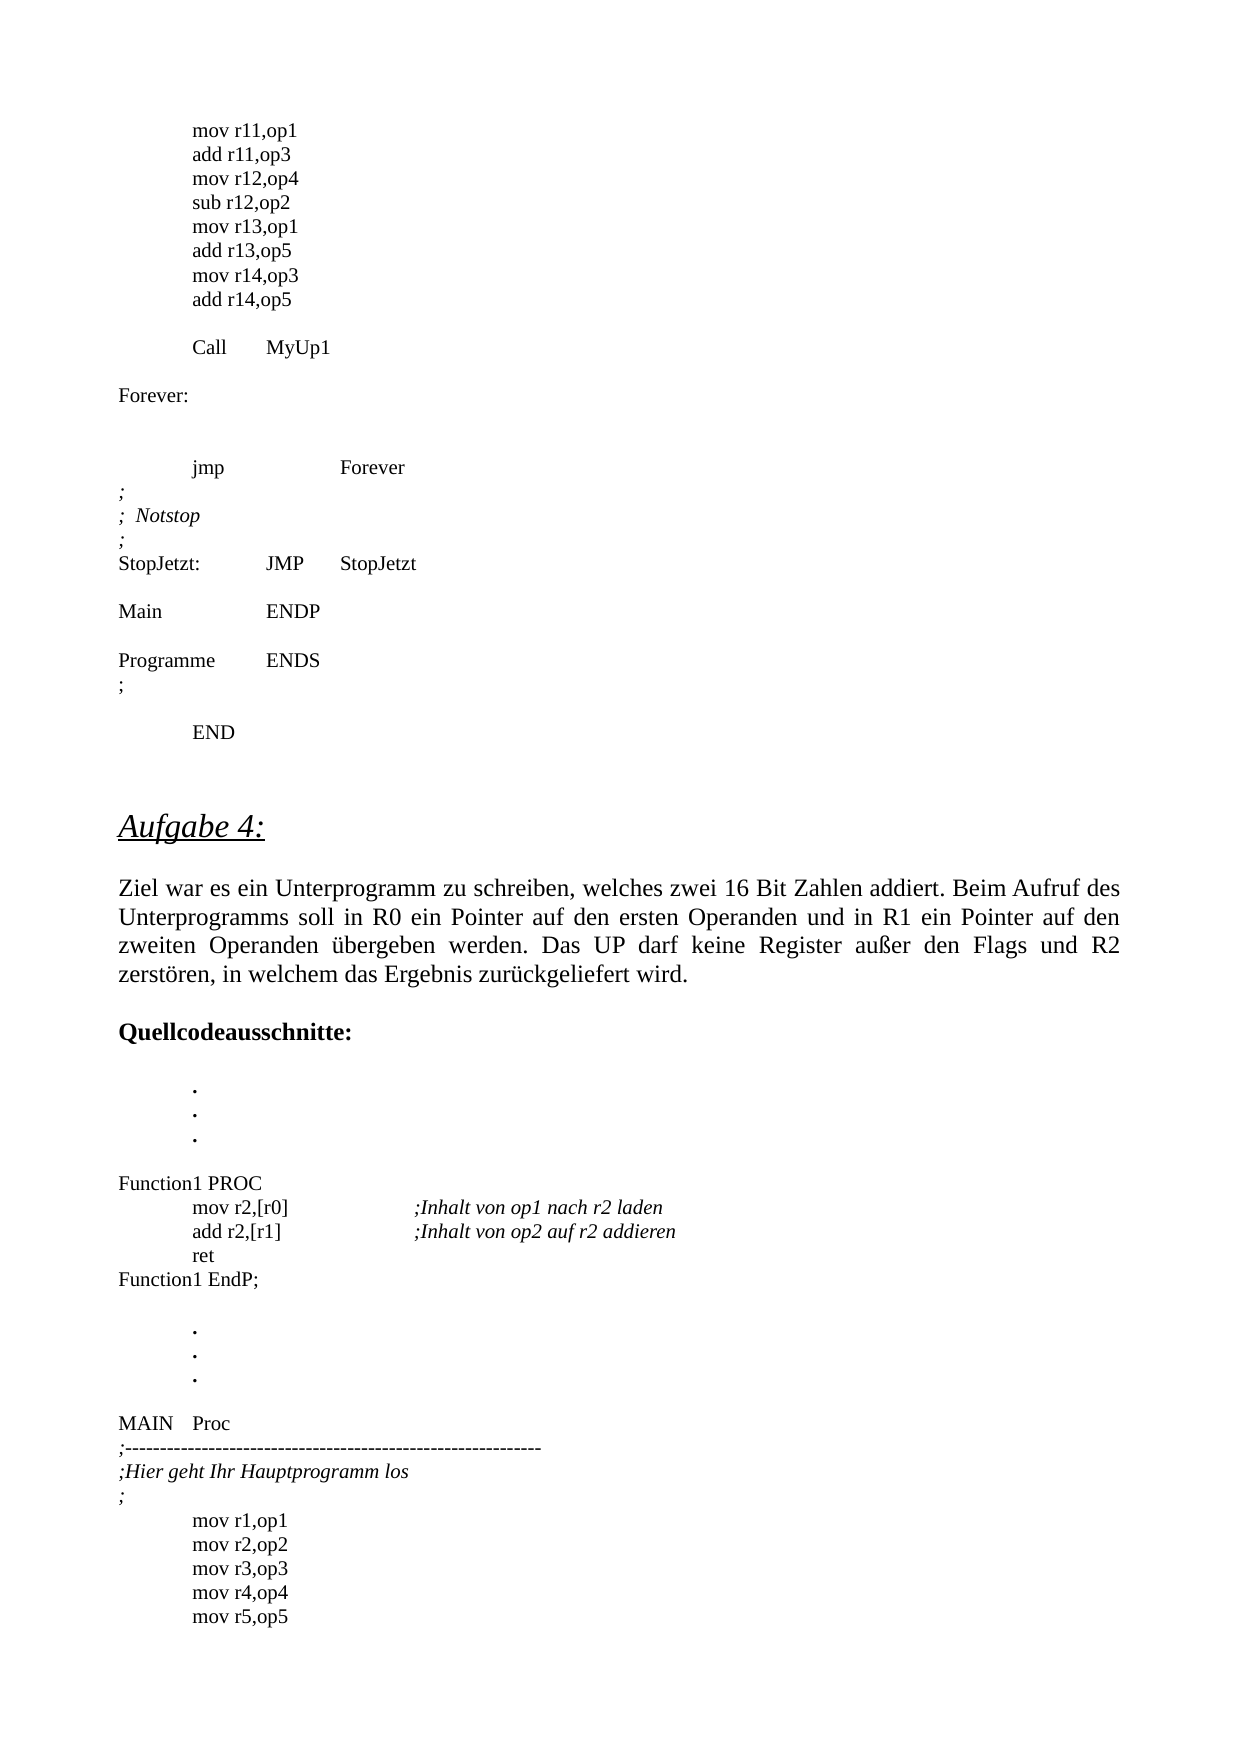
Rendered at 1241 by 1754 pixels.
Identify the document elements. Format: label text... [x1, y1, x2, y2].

text ;------------------------------------------------------------ [118, 1435, 1122, 1459]
text mov r14,op3 [118, 262, 1122, 287]
text Ziel war es ein Unterprogramm zu schreiben, welches zwei 16 Bit Zahlen addiert. Beim Aufruf des Unterprogramms soll in R0 ein Pointer auf den ersten Operanden und in R1 ein Pointer auf den zweiten Operanden übergeben werden. Das UP darf keine Register außer den Flags und R2 zerstören, in welchem das Ergebnis zurückgeliefert wird. [118, 873, 1122, 988]
text mov r1,op1 [118, 1507, 1122, 1532]
text . [118, 1315, 1122, 1339]
text . [118, 1339, 1122, 1363]
text add r2,[r1] ;Inhalt von op2 auf r2 addieren [118, 1219, 1122, 1243]
text jmp Forever [118, 455, 1122, 479]
text mov r5,op5 [118, 1604, 1122, 1628]
text ;Hier geht Ihr Hauptprogramm los [118, 1459, 1122, 1483]
text Aufgabe 4: [118, 806, 1122, 844]
text Quellcodeausschnitte: [118, 1017, 1122, 1046]
text END [118, 720, 1122, 744]
text . [118, 1363, 1122, 1387]
text mov r12,op4 [118, 166, 1122, 190]
text ret [118, 1243, 1122, 1267]
text mov r2,op2 [118, 1532, 1122, 1556]
text add r14,op5 [118, 287, 1122, 311]
text Function1 EndP; [118, 1267, 1122, 1291]
text ; Notstop [118, 503, 1122, 527]
text mov r3,op3 [118, 1556, 1122, 1580]
text sub r12,op2 [118, 190, 1122, 214]
text . [118, 1074, 1122, 1098]
text ; [118, 672, 1122, 696]
text add r11,op3 [118, 142, 1122, 166]
text mov r4,op4 [118, 1580, 1122, 1604]
text mov r11,op1 [118, 118, 1122, 142]
text MAIN Proc [118, 1411, 1122, 1435]
text . [118, 1122, 1122, 1147]
text Programme ENDS [118, 647, 1122, 672]
text . [118, 1098, 1122, 1122]
text Function1 PROC [118, 1171, 1122, 1195]
text mov r2,[r0] ;Inhalt von op1 nach r2 laden [118, 1195, 1122, 1219]
text mov r13,op1 [118, 214, 1122, 238]
text StopJetzt: JMP StopJetzt [118, 551, 1122, 575]
text ; [118, 1483, 1122, 1507]
text ; [118, 479, 1122, 503]
text add r13,op5 [118, 238, 1122, 262]
text Forever: [118, 383, 1122, 407]
text ; [118, 527, 1122, 551]
text Main ENDP [118, 599, 1122, 623]
text Call MyUp1 [118, 335, 1122, 359]
